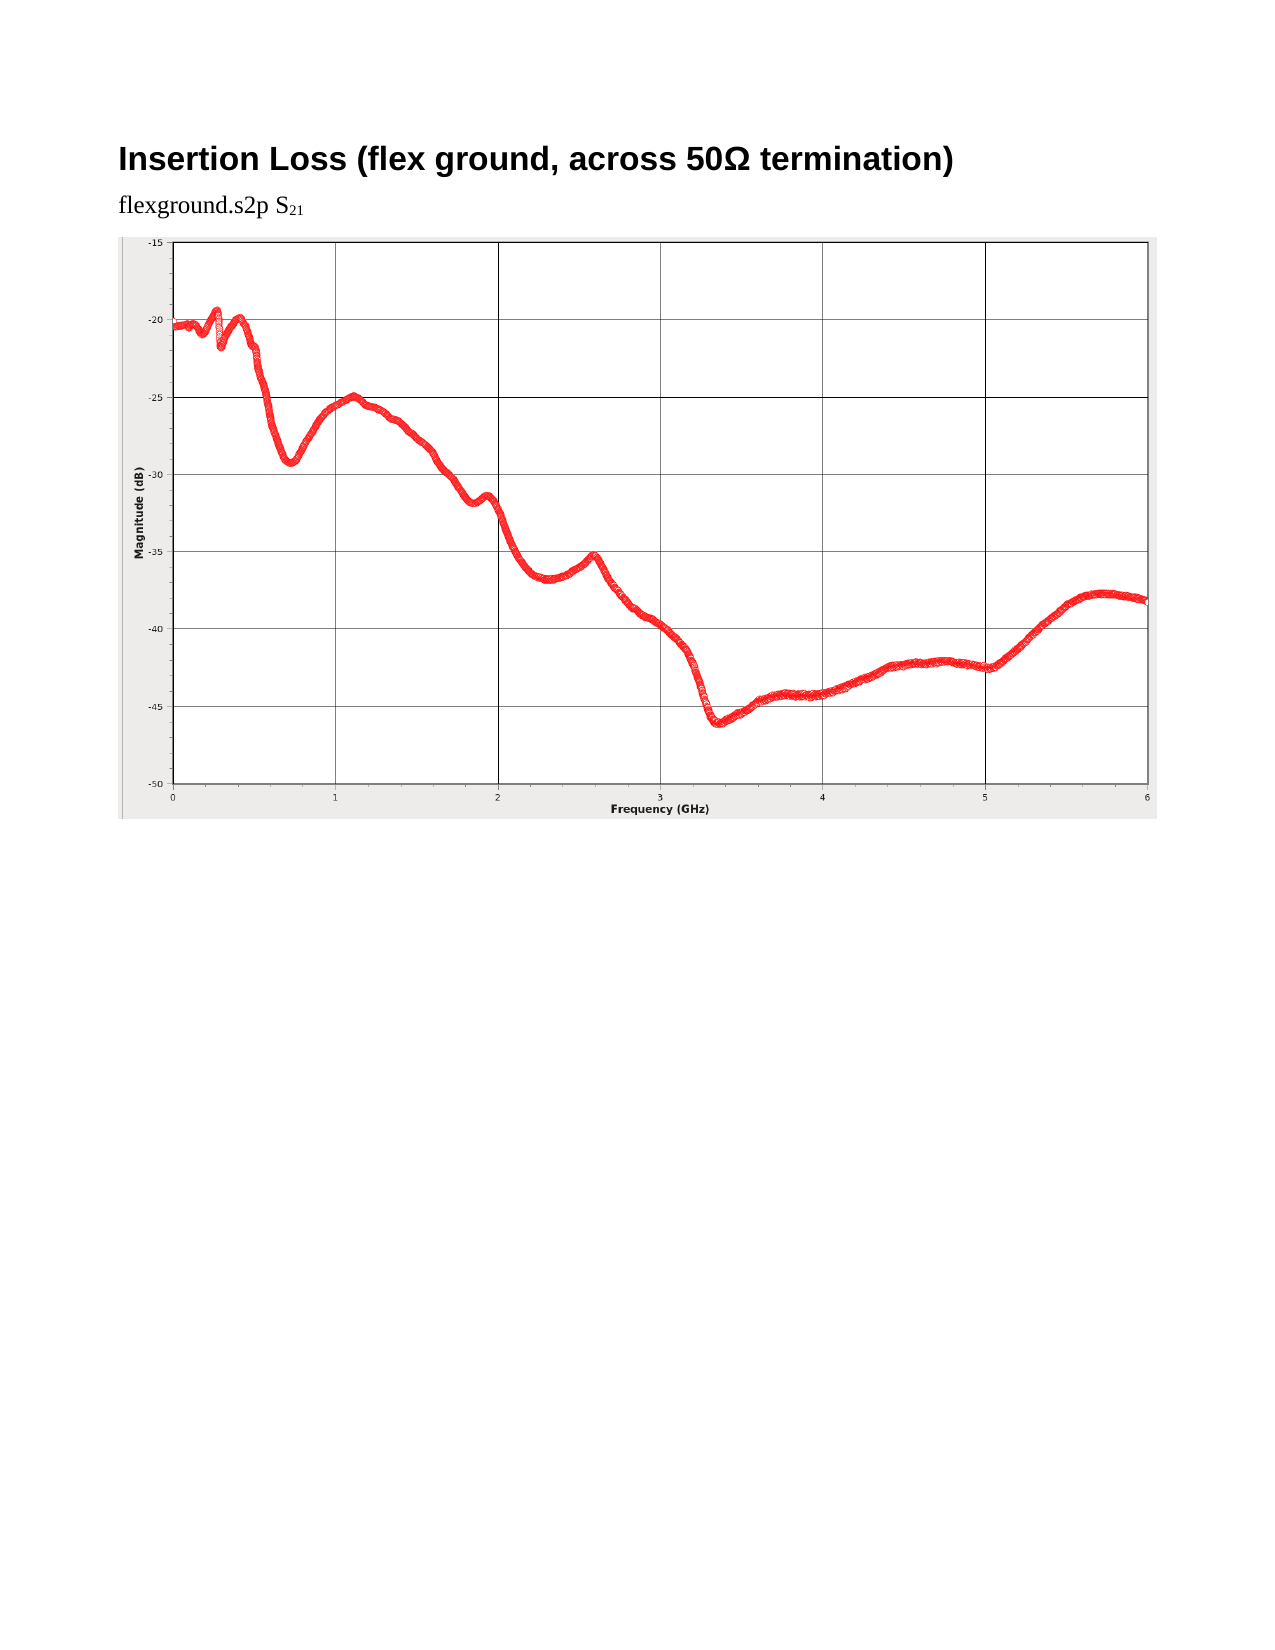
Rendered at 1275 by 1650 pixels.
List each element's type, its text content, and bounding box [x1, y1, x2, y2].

picture [118, 237, 1157, 819]
text flexground.s2p S21 [118, 190, 1157, 219]
subtitle Insertion Loss (flex ground, across 50Ω termination) [118, 139, 1157, 178]
